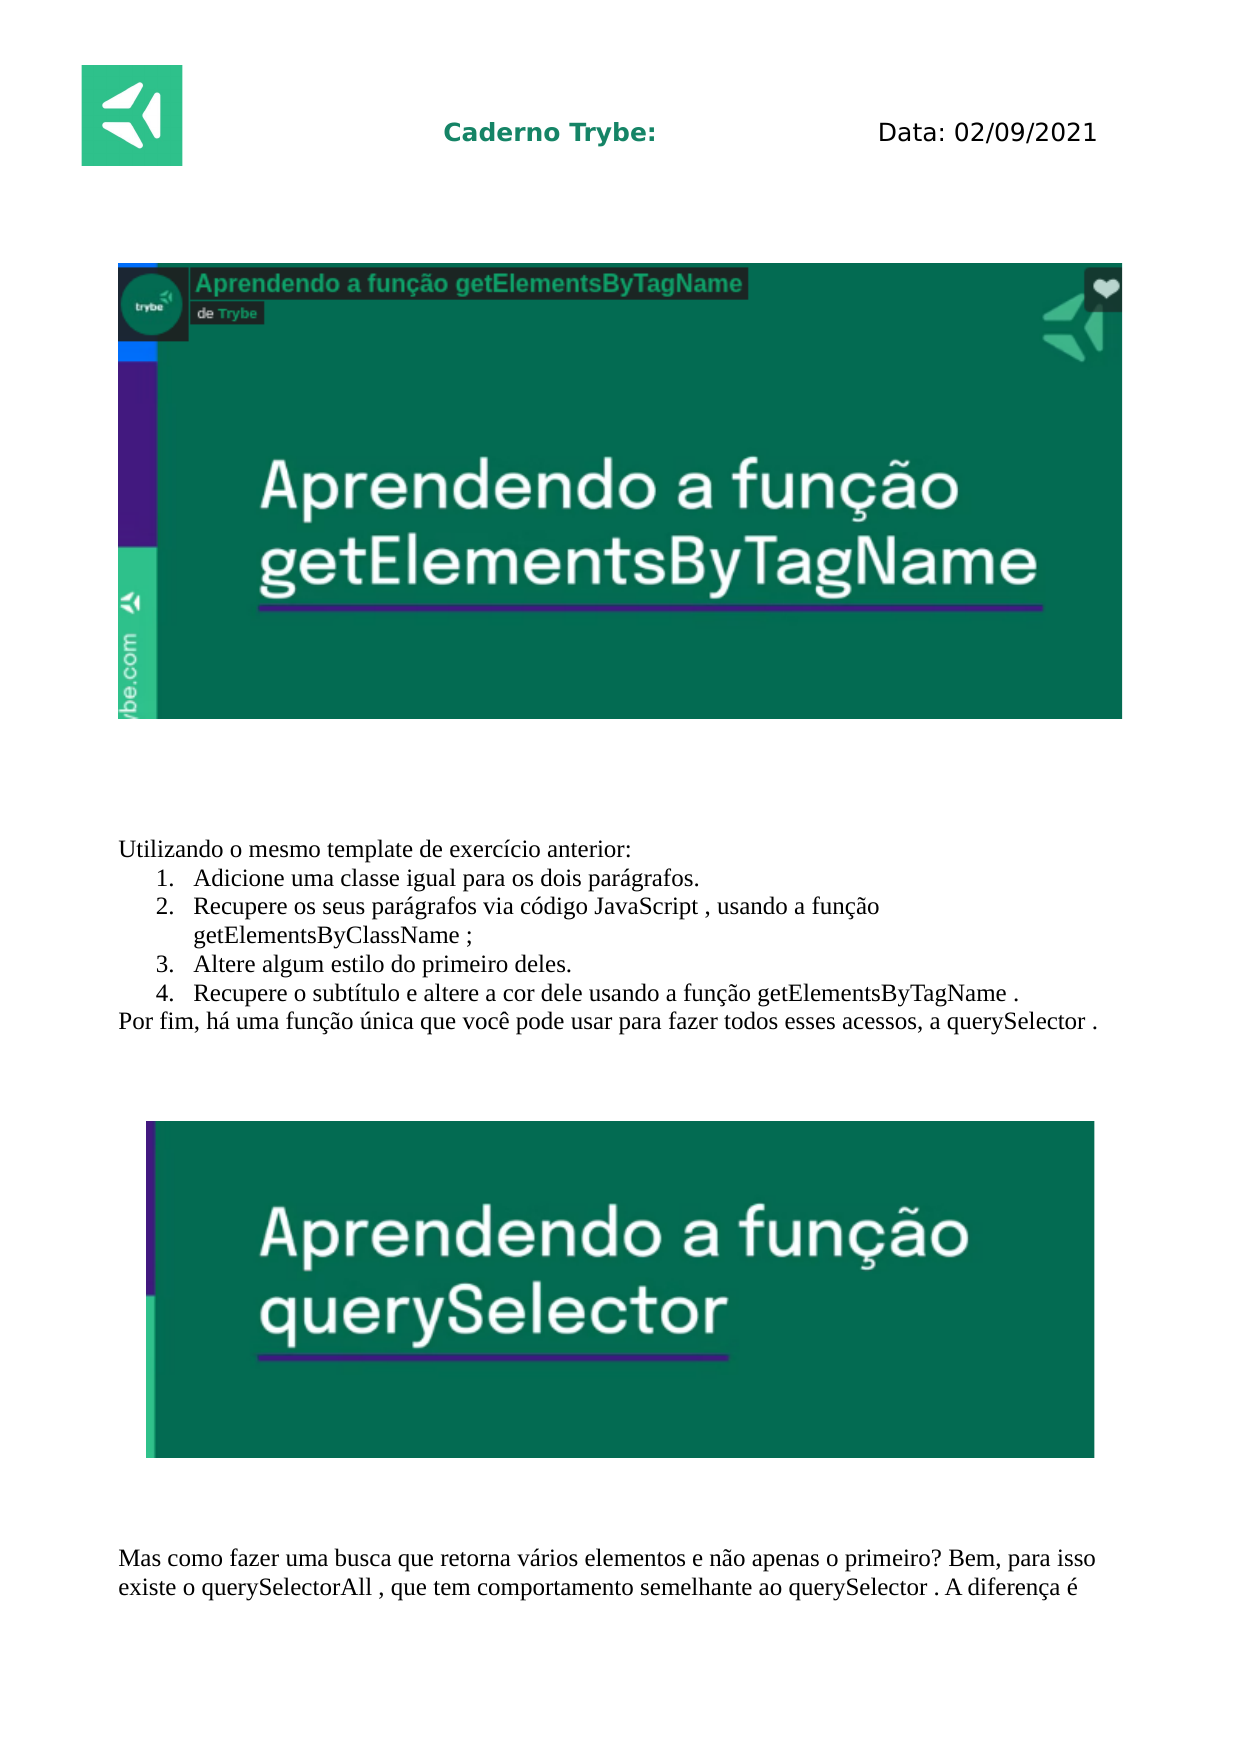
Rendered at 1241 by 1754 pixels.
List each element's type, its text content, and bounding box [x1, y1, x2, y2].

picture [146, 1121, 1095, 1458]
list Adicione uma classe igual para os dois parágrafos. [156, 863, 1122, 891]
text Por fim, há uma função única que você pode usar para fazer todos esses acessos, a querySelector . [118, 1006, 1122, 1035]
text Utilizando o mesmo template de exercício anterior: [118, 834, 1122, 863]
list Recupere os seus parágrafos via código JavaScript , usando a função getElementsByClassName ; [156, 891, 1122, 949]
list Recupere o subtítulo e altere a cor dele usando a função getElementsByTagName . [156, 978, 1122, 1006]
picture [81, 65, 183, 166]
text Mas como fazer uma busca que retorna vários elementos e não apenas o primeiro? Bem, para isso existe o querySelectorAll , que tem comportamento semelhante ao querySelector . A diferença é [118, 1543, 1122, 1601]
list Altere algum estilo do primeiro deles. [156, 949, 1122, 978]
picture [118, 263, 1123, 719]
